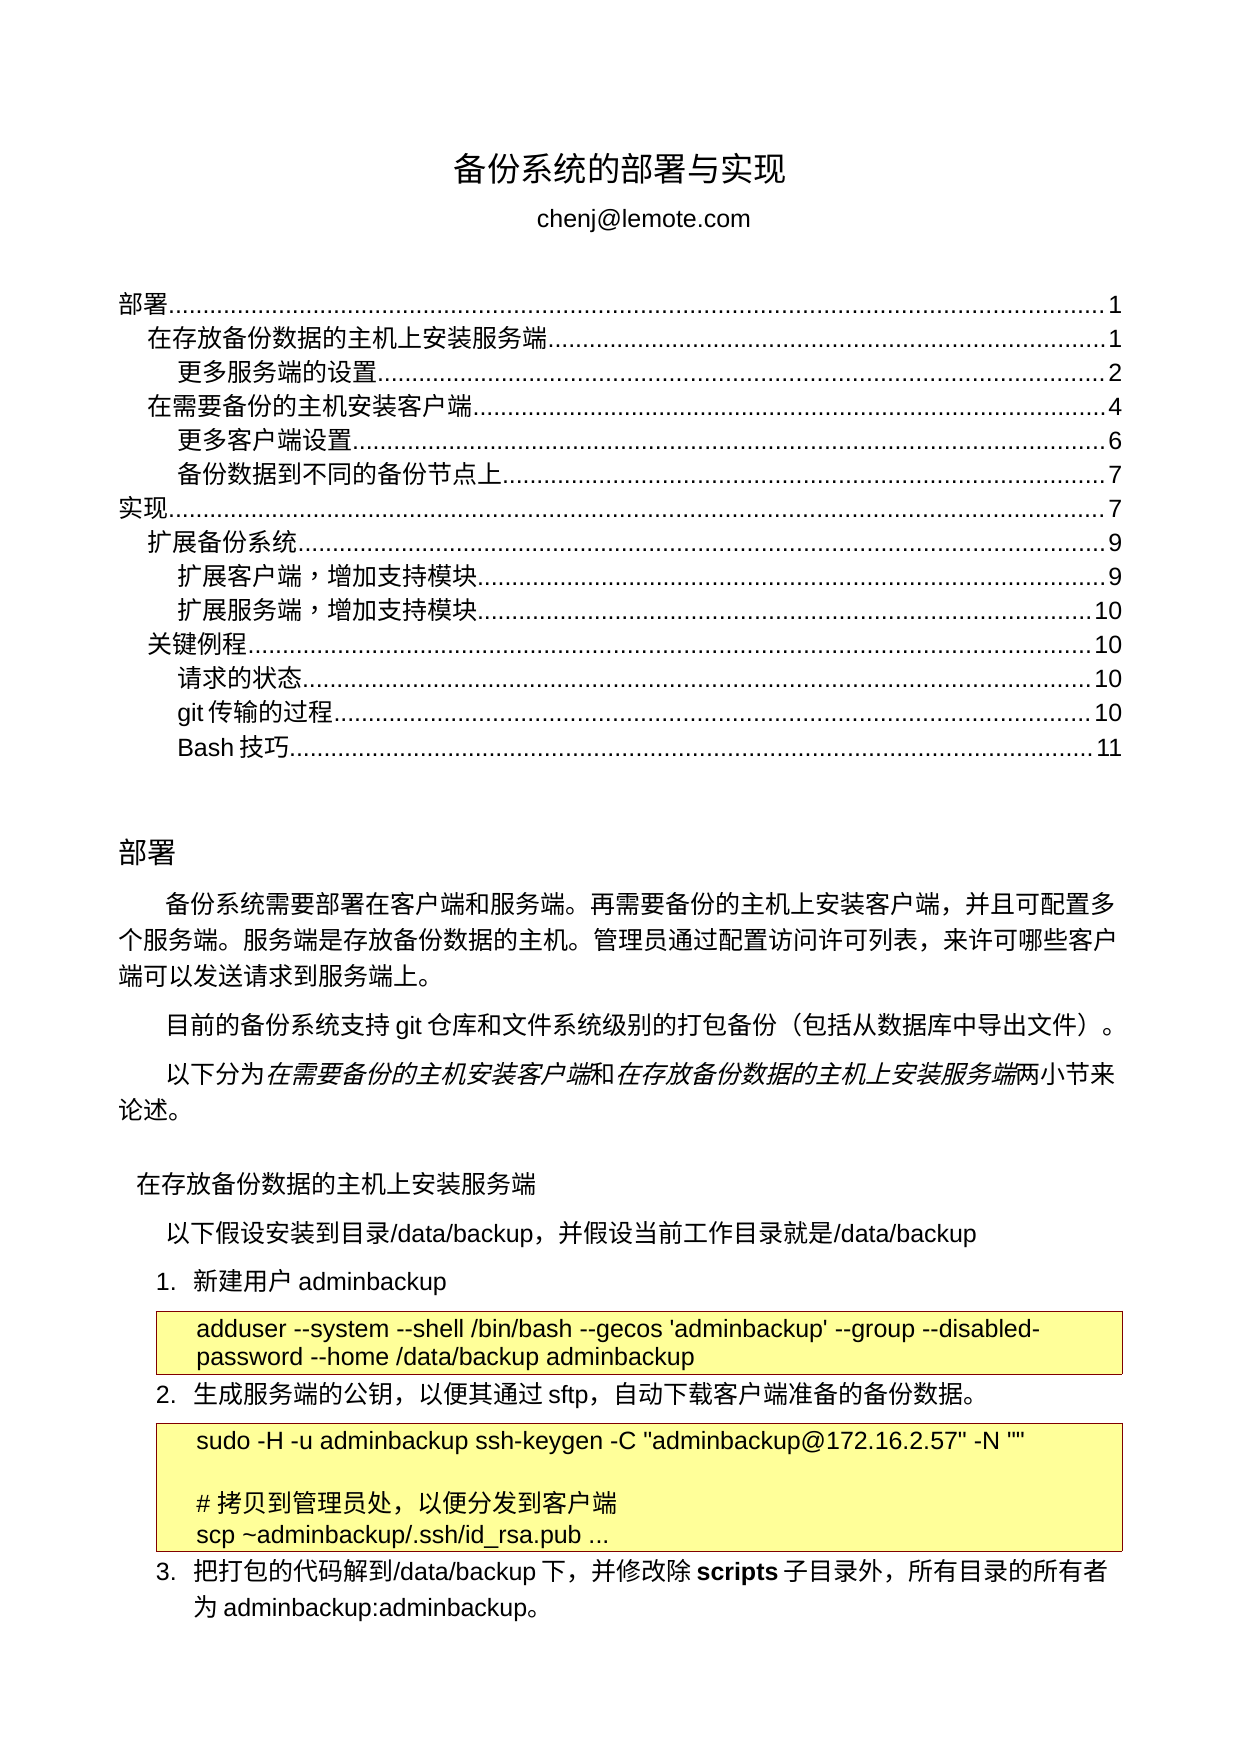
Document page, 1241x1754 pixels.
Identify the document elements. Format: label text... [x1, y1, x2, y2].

text 备份数据到不同的备份节点上 7 [177, 457, 1122, 491]
text 扩展服务端，增加支持模块 10 [177, 593, 1122, 627]
list # 拷贝到管理员处，以便分发到客户端 [157, 1480, 1122, 1517]
text 更多客户端设置 6 [177, 423, 1122, 457]
text Bash技巧 11 [177, 729, 1122, 763]
text 更多服务端的设置 2 [177, 354, 1122, 388]
text 目前的备份系统支持git仓库和文件系统级别的打包备份（包括从数据库中导出文件）。 [118, 1006, 1122, 1042]
text 在需要备份的主机安装客户端 4 [148, 388, 1122, 423]
text 在存放备份数据的主机上安装服务端 1 [148, 320, 1122, 354]
subtitle 部署 [118, 829, 1122, 872]
list adduser --system --shell /bin/bash --gecos 'adminbackup' --group --disabled-password --home /data/backup adminbackup [157, 1312, 1122, 1374]
list 生成服务端的公钥，以便其通过sftp，自动下载客户端准备的备份数据。 [156, 1375, 1122, 1410]
text 扩展备份系统 9 [148, 525, 1122, 559]
text 实现 7 [118, 491, 1122, 525]
list 新建用户adminbackup [156, 1262, 1122, 1298]
list 把打包的代码解到/data/backup下，并修改除scripts子目录外，所有目录的所有者为adminbackup:adminbackup。 [156, 1552, 1122, 1624]
text chenj@lemote.com [118, 204, 1122, 233]
text 以下分为在需要备份的主机安装客户端和在存放备份数据的主机上安装服务端两小节来论述。 [118, 1054, 1122, 1127]
text 部署 1 [118, 286, 1122, 320]
text git传输的过程 10 [177, 695, 1122, 729]
list scp ~adminbackup/.ssh/id_rsa.pub ... [157, 1517, 1122, 1551]
list sudo -H -u adminbackup ssh-keygen -C "adminbackup@172.16.2.57" -N "" [157, 1424, 1122, 1452]
text 以下假设安装到目录/data/backup，并假设当前工作目录就是/data/backup [118, 1213, 1122, 1249]
subtitle 备份系统的部署与实现 [118, 143, 1122, 191]
subtitle 在存放备份数据的主机上安装服务端 [118, 1164, 1122, 1201]
text 扩展客户端，增加支持模块 9 [177, 559, 1122, 593]
text 备份系统需要部署在客户端和服务端。再需要备份的主机上安装客户端，并且可配置多个服务端。服务端是存放备份数据的主机。管理员通过配置访问许可列表，来许可哪些客户端可以发送请求到服务端上。 [118, 884, 1122, 993]
text 请求的状态 10 [177, 661, 1122, 695]
text 关键例程 10 [148, 627, 1122, 661]
